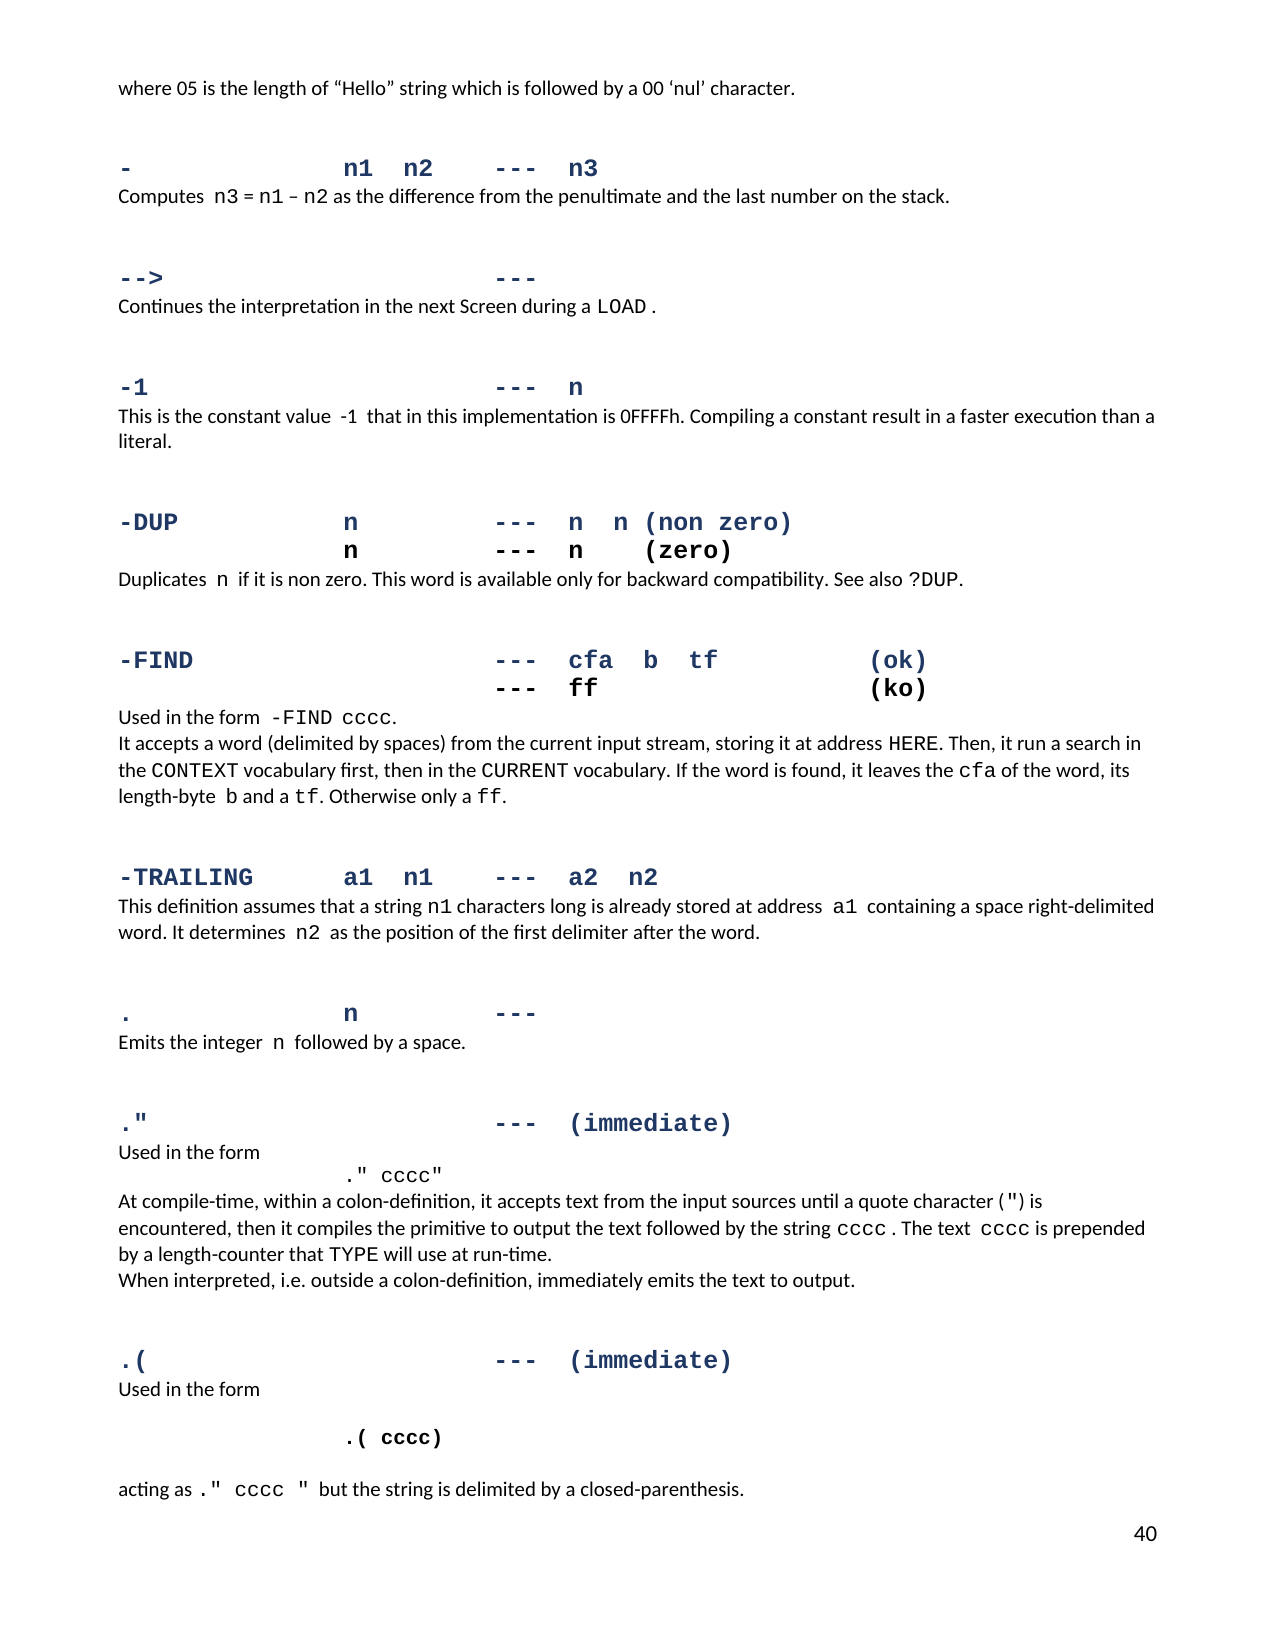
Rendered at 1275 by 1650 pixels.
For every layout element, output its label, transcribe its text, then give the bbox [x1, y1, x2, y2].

text It accepts a word (delimited by spaces) from the current input stream, storing it at address HERE. Then, it run a search in the CONTEXT vocabulary first, then in the CURRENT vocabulary. If the word is found, it leaves the cfa of the word, its length-byte b and a tf. Otherwise only a ff. [118, 730, 1157, 810]
text Used in the form [118, 1376, 1157, 1402]
text Continues the interpretation in the next Screen during a LOAD . [118, 293, 1157, 320]
text When interpreted, i.e. outside a colon-definition, immediately emits the text to output. [118, 1268, 1157, 1293]
subtitle -DUP n --- n n (non zero) [118, 509, 1157, 537]
text Duplicates n if it is non zero. This word is available only for backward compatibility. See also ?DUP. [118, 566, 1157, 592]
subtitle - n1 n2 --- n3 [118, 155, 1157, 184]
subtitle -TRAILING a1 n1 --- a2 n2 [118, 865, 1157, 893]
text Computes n3 = n1 – n2 as the difference from the penultimate and the last number on the stack. [118, 184, 1157, 210]
text acting as ." cccc " but the string is delimited by a closed-parenthesis. [118, 1476, 1157, 1503]
text This definition assumes that a string n1 characters long is already stored at address a1 containing a space right-delimited word. It determines n2 as the position of the first delimiter after the word. [118, 893, 1157, 946]
subtitle .( --- (immediate) [118, 1348, 1157, 1376]
text --- ff (ko) [118, 676, 1157, 704]
subtitle ." --- (immediate) [118, 1111, 1157, 1139]
text This is the constant value -1 that in this implementation is 0FFFFh. Compiling a constant result in a faster execution than a literal. [118, 403, 1157, 454]
subtitle . n --- [118, 1001, 1157, 1029]
text Used in the form -FIND cccc. [118, 704, 1157, 730]
text ." cccc" [118, 1164, 1157, 1188]
text where 05 is the length of “Hello” string which is followed by a 00 ‘nul’ character. [118, 75, 1157, 100]
text n --- n (zero) [118, 537, 1157, 566]
text .( cccc) [118, 1427, 1157, 1451]
text At compile-time, within a colon-definition, it accepts text from the input sources until a quote character (") is encountered, then it compiles the primitive to output the text followed by the string cccc . The text cccc is prepended by a length-counter that TYPE will use at run-time. [118, 1188, 1157, 1268]
text Used in the form [118, 1139, 1157, 1164]
subtitle -1 --- n [118, 375, 1157, 403]
subtitle -FIND --- cfa b tf (ok) [118, 647, 1157, 676]
subtitle --> --- [118, 265, 1157, 293]
text Emits the integer n followed by a space. [118, 1029, 1157, 1056]
